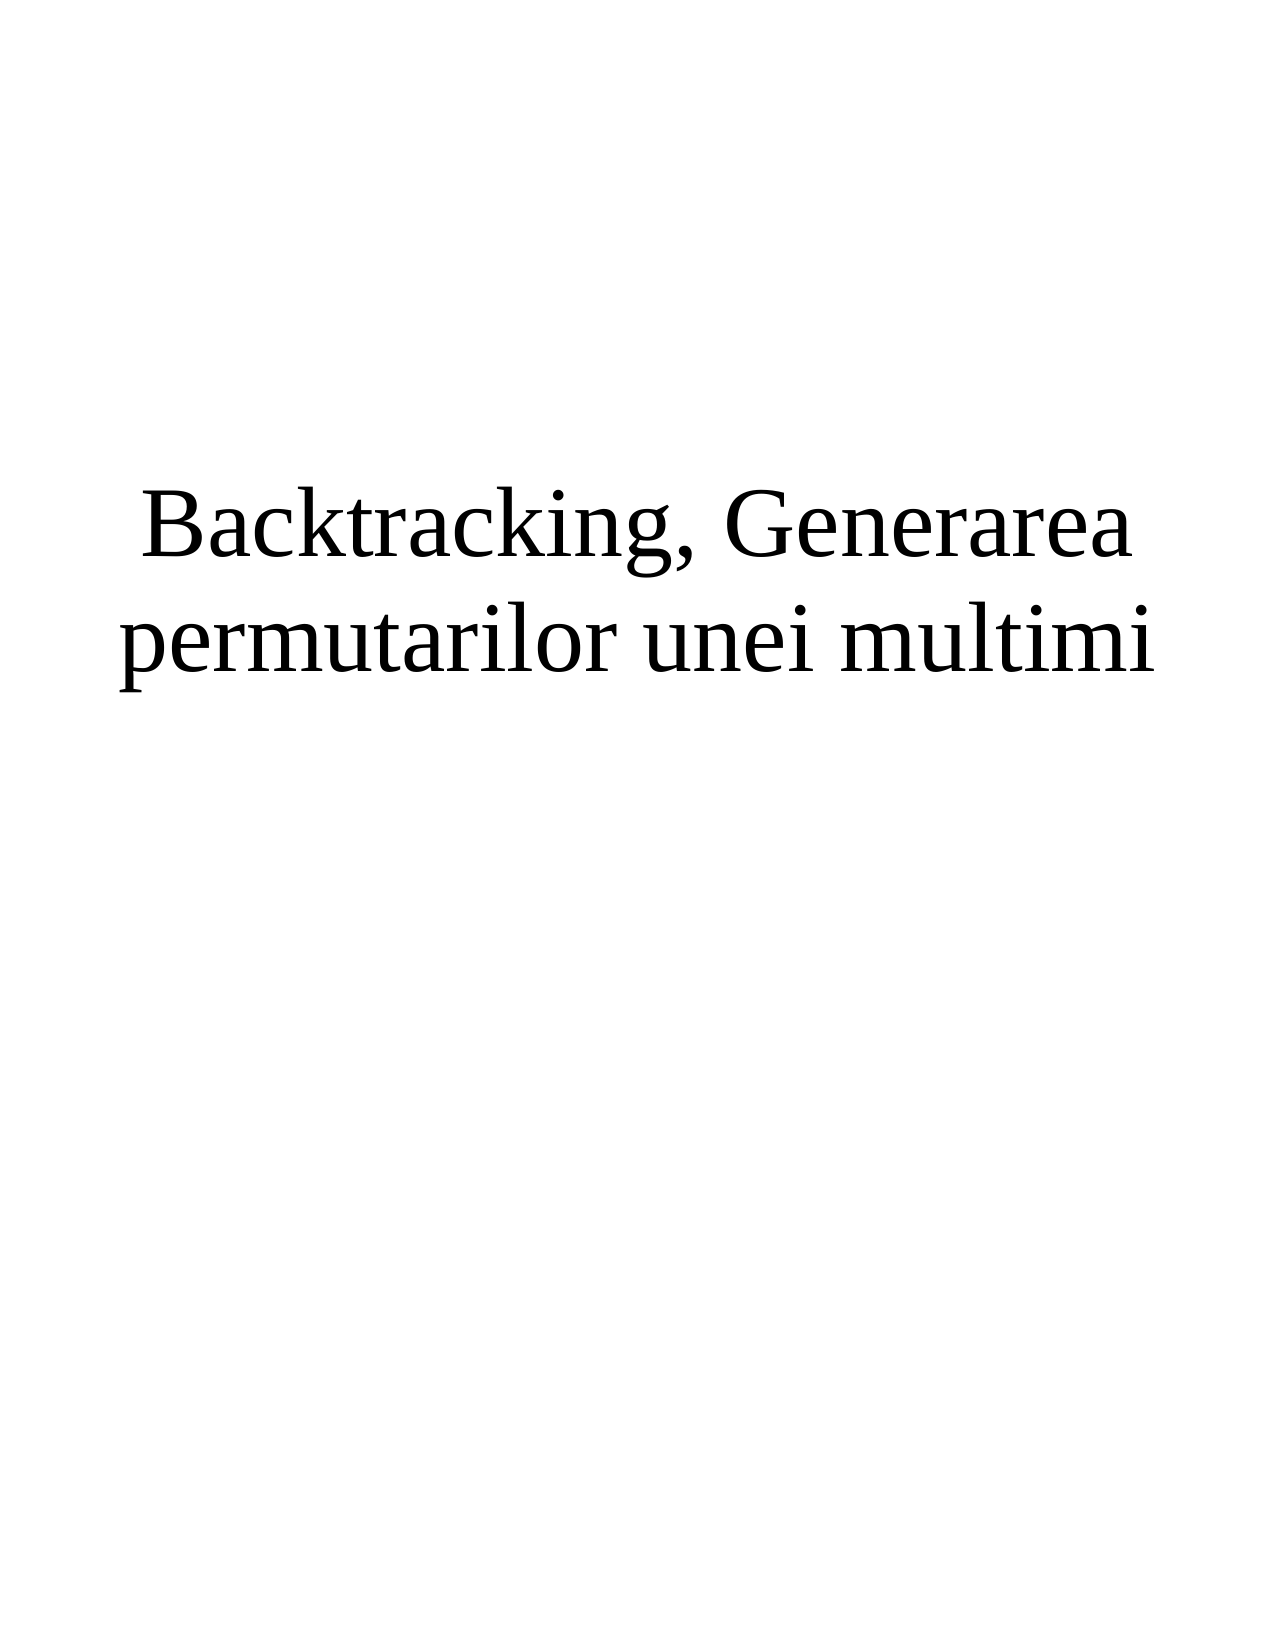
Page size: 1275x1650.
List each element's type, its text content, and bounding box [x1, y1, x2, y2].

text Backtracking, Generarea permutarilor unei multimi [118, 463, 1157, 693]
